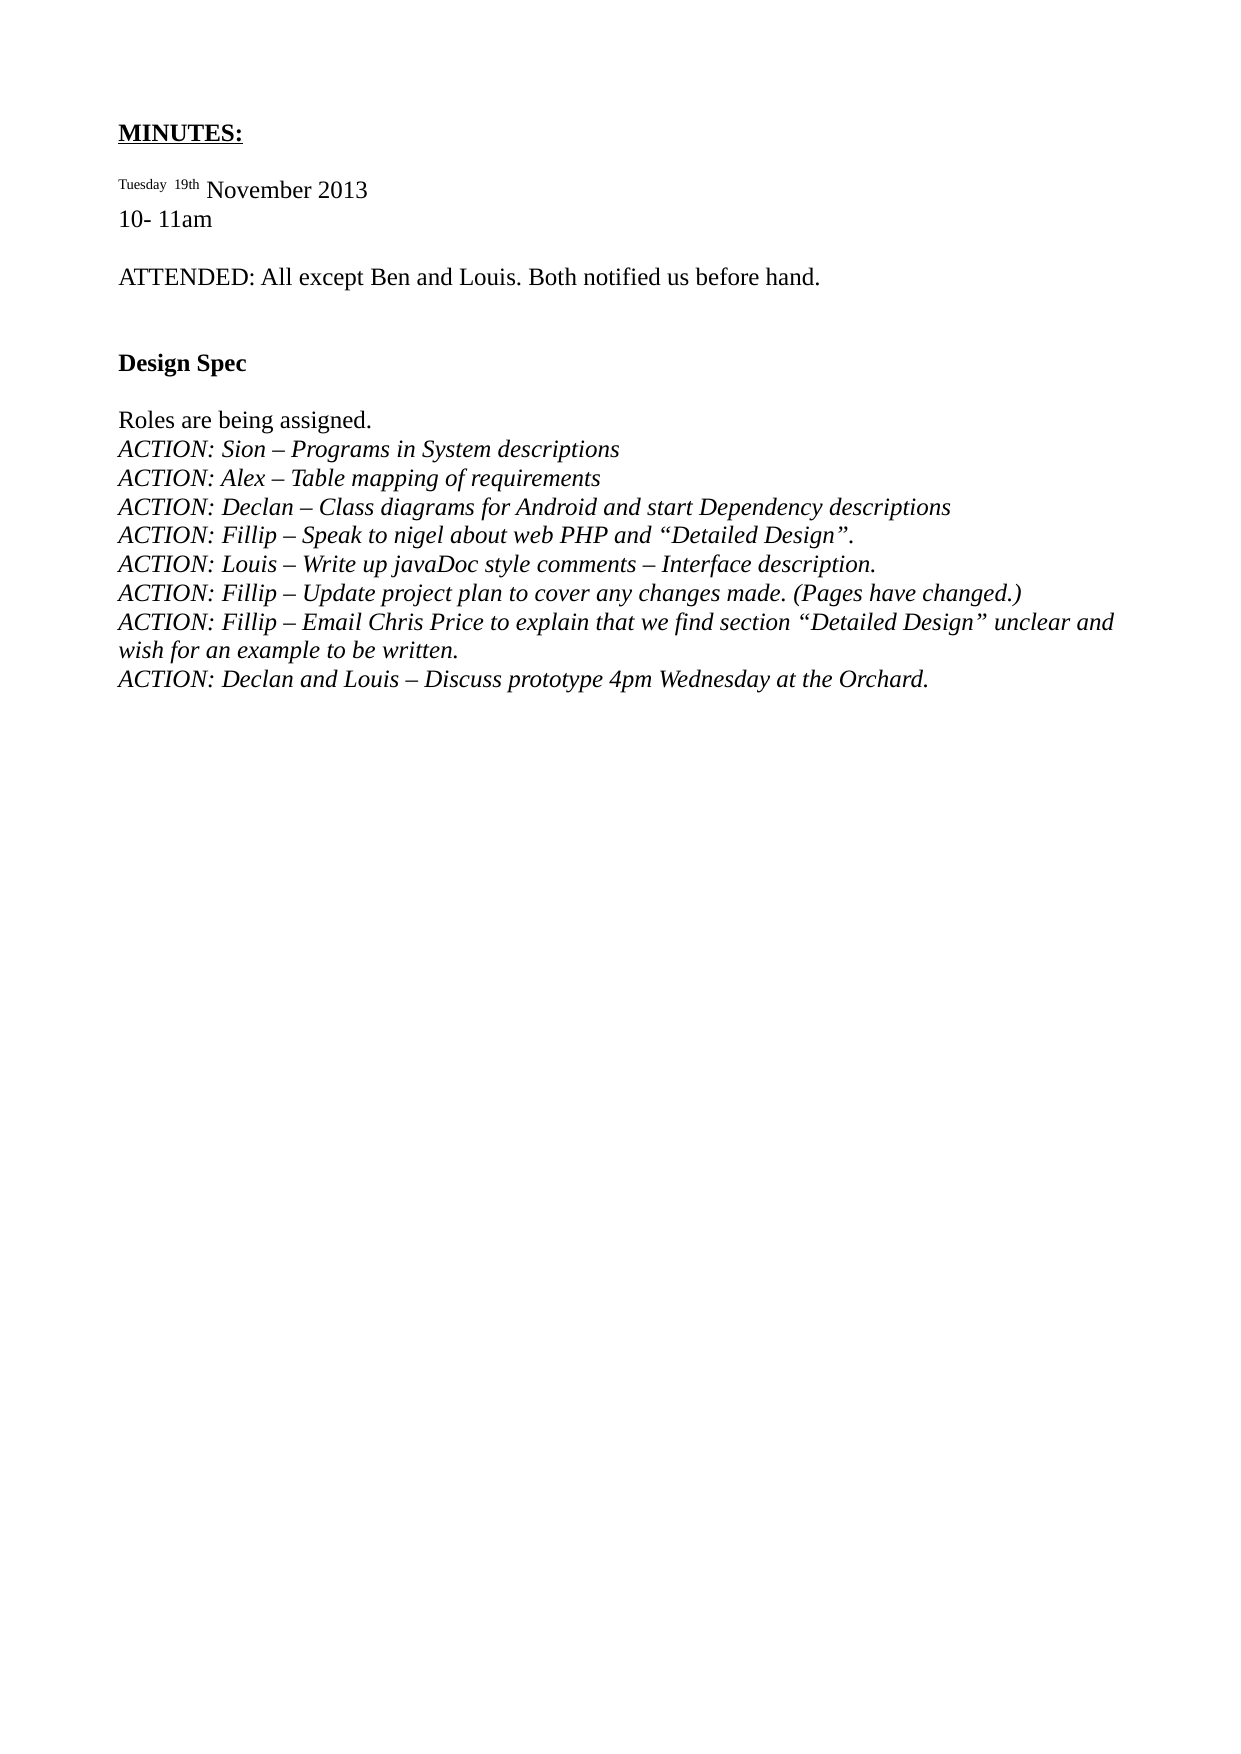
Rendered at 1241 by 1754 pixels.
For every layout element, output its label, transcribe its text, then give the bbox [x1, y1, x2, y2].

text ACTION: Declan – Class diagrams for Android and start Dependency descriptions [118, 492, 1122, 521]
text ACTION: Louis – Write up javaDoc style comments – Interface description. [118, 549, 1122, 578]
text ACTION: Fillip – Update project plan to cover any changes made. (Pages have changed.) [118, 578, 1122, 607]
text ACTION: Fillip – Speak to nigel about web PHP and “Detailed Design”. [118, 521, 1122, 549]
text ACTION: Fillip – Email Chris Price to explain that we find section “Detailed Design” unclear and wish for an example to be written. [118, 607, 1122, 664]
text ACTION: Alex – Table mapping of requirements [118, 463, 1122, 492]
text 10- 11am [118, 204, 1122, 233]
text ACTION: Declan and Louis – Discuss prototype 4pm Wednesday at the Orchard. [118, 664, 1122, 693]
text ATTENDED: All except Ben and Louis. Both notified us before hand. [118, 262, 1122, 291]
text Design Spec [118, 348, 1122, 377]
text Tuesday 19th November 2013 [118, 176, 1122, 204]
text ACTION: Sion – Programs in System descriptions [118, 434, 1122, 463]
text MINUTES: [118, 118, 1122, 147]
text Roles are being assigned. [118, 406, 1122, 434]
